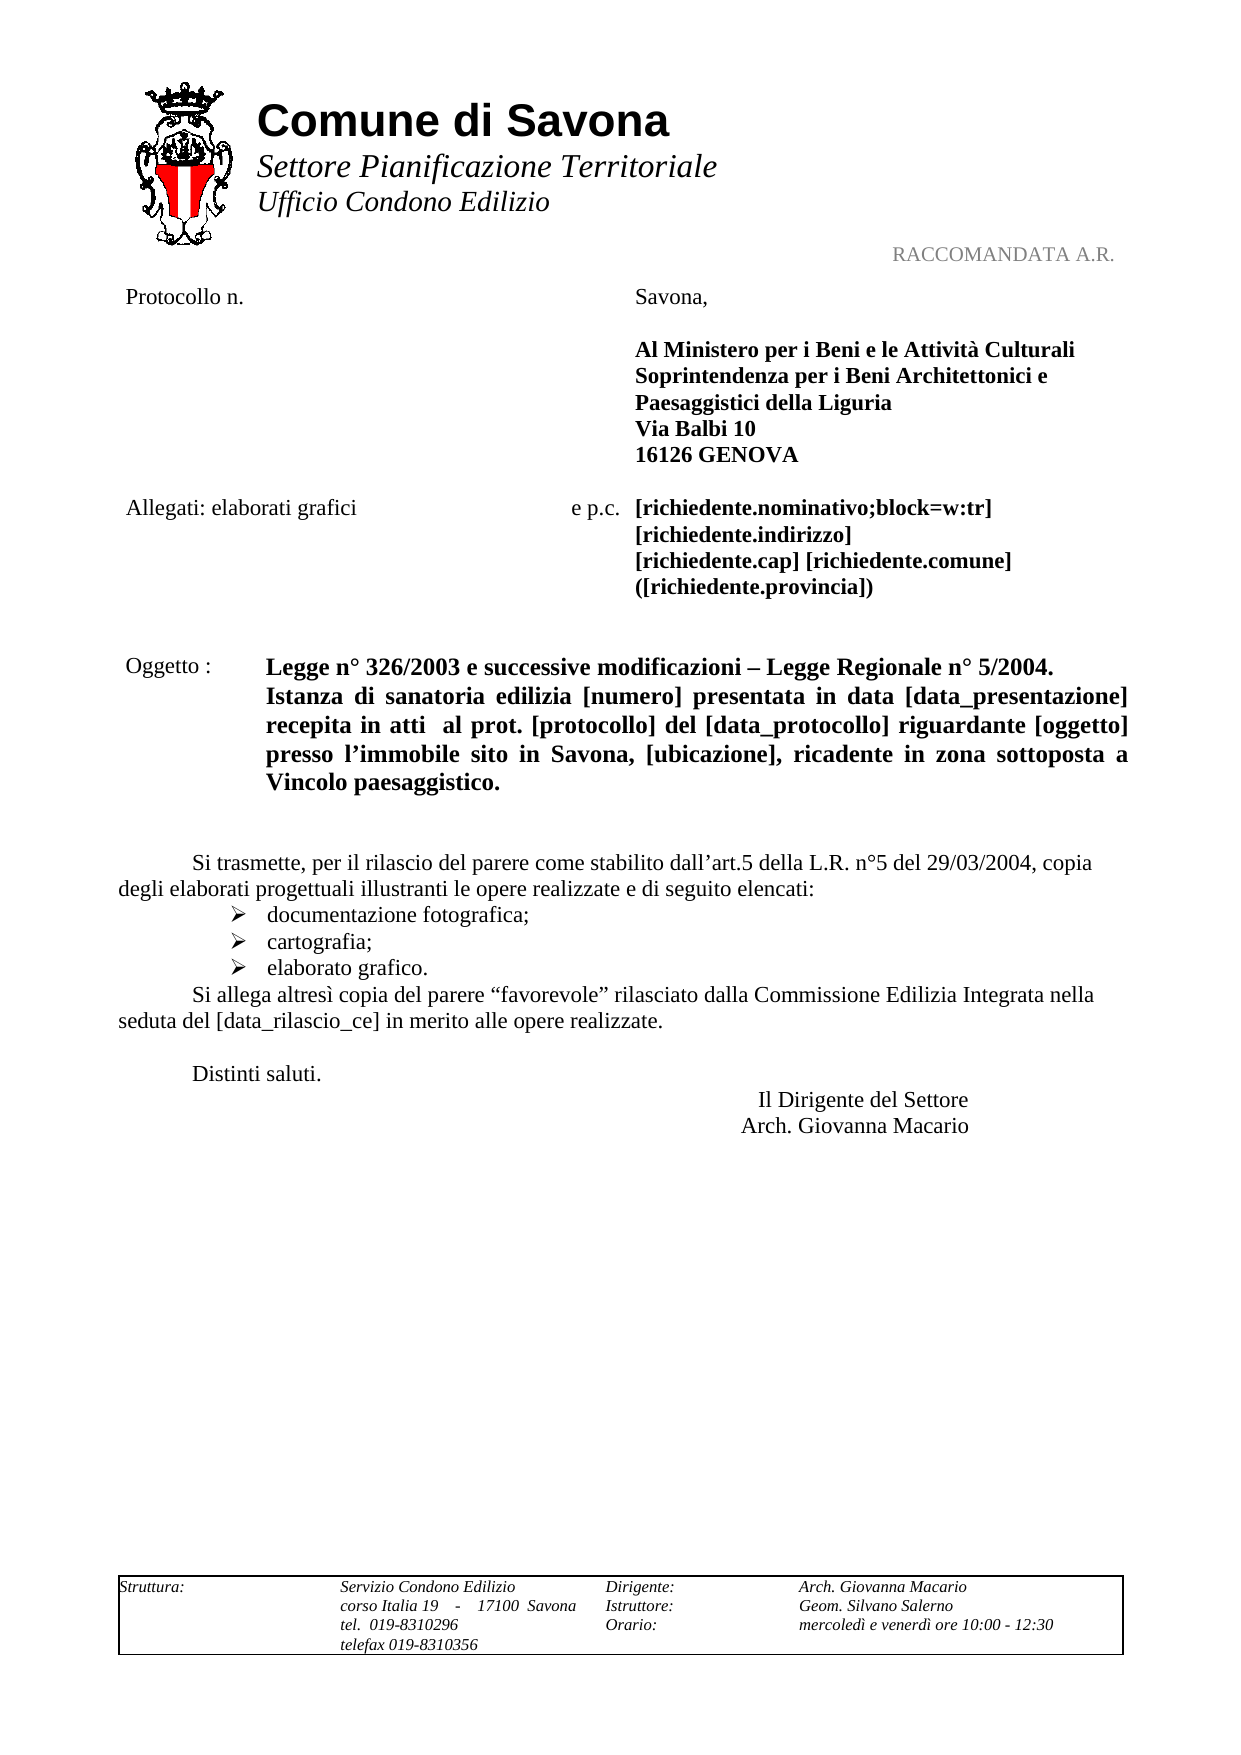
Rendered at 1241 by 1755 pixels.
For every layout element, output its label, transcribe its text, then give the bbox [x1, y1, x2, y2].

text Si allega altresì copia del parere “favorevole” rilasciato dalla Commissione Edilizia Integrata nella seduta del [data_rilascio_ce] in merito alle opere realizzate. [118, 981, 1122, 1033]
table_header [480, 336, 627, 494]
table_cell [480, 626, 627, 652]
text Si trasmette, per il rilascio del parere come stabilito dall’art.5 della L.R. n°5 del 29/03/2004, copia degli elaborati progettuali illustranti le opere realizzate e di seguito elencati: [118, 849, 1122, 902]
list cartografia; [229, 928, 1122, 954]
text Arch. Giovanna Macario [118, 1112, 1122, 1139]
table_cell [118, 626, 480, 652]
table_cell [628, 626, 1144, 652]
table_cell [1137, 653, 1144, 822]
table_header Protocollo n. [118, 284, 627, 310]
text Distinti saluti. [118, 1060, 1122, 1086]
table_cell Allegati: elaborati grafici [118, 494, 480, 626]
table_cell Legge n° 326/2003 e successive modificazioni – Legge Regionale n° 5/2004. Istanza di sanatoria edilizia [numero] presentata in data [data_presentazione] recepita in atti al prot. [protocollo] del [data_protocollo] riguardante [oggetto] presso l’immobile sito in Savona, [ubicazione], ricadente in zona sottoposta a Vincolo paesaggistico. [258, 653, 1137, 822]
table_header [118, 336, 480, 494]
list elaborato grafico. [229, 954, 1122, 981]
table_cell [richiedente.nominativo;block=w:tr] [richiedente.indirizzo] [richiedente.cap] [richiedente.comune] ([richiedente.provincia]) [628, 494, 1144, 626]
table_cell Oggetto : [118, 653, 258, 822]
list documentazione fotografica; [229, 902, 1122, 928]
table_cell e p.c. [480, 494, 627, 626]
table_header Savona, [628, 284, 1137, 310]
table_header Al Ministero per i Beni e le Attività Culturali Soprintendenza per i Beni Architettonici e Paesaggistici della Liguria Via Balbi 10 16126 GENOVA [628, 336, 1144, 494]
text Il Dirigente del Settore [118, 1086, 1122, 1112]
